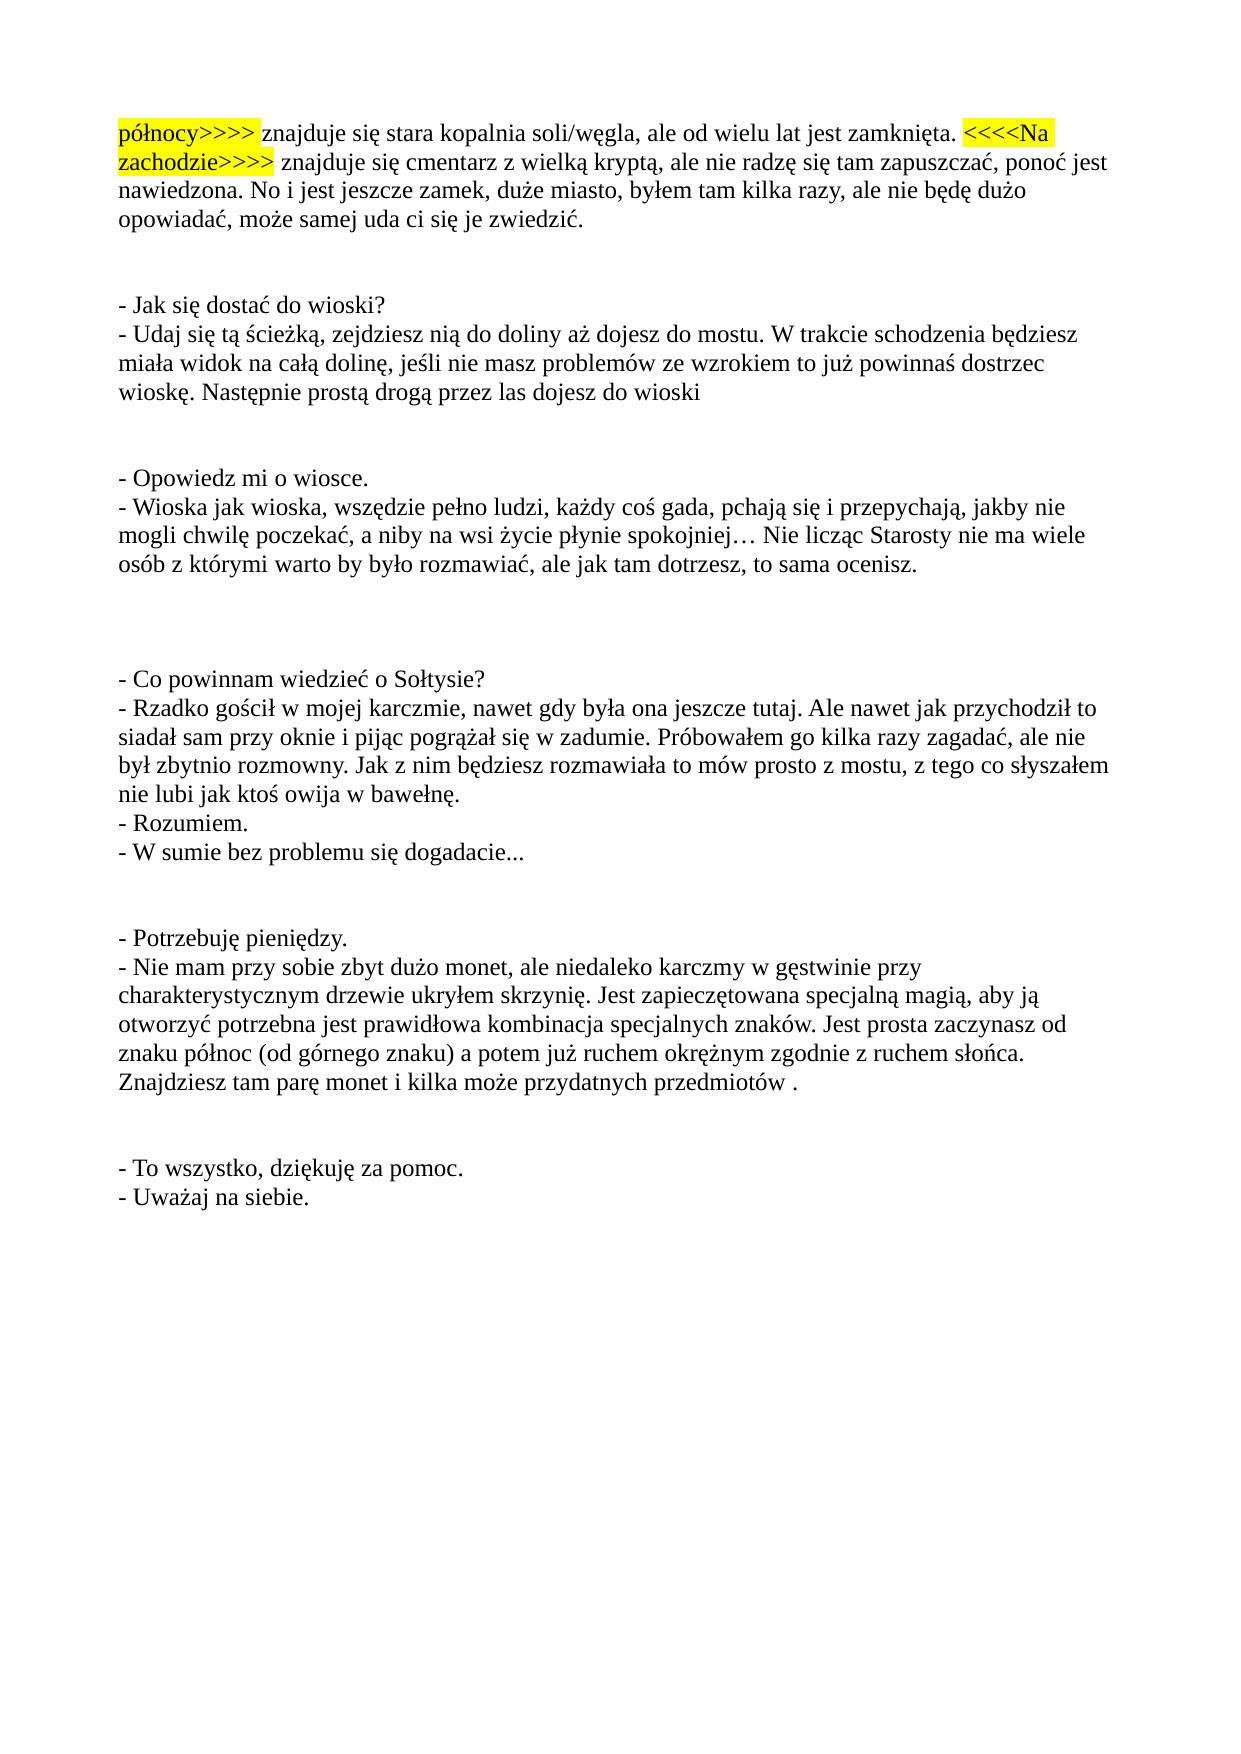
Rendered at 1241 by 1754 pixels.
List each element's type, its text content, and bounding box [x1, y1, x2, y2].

text - Co powinnam wiedzieć o Sołtysie? [118, 664, 1122, 693]
text - W sumie bez problemu się dogadacie... [118, 837, 1122, 866]
text - Opowiedz mi o wiosce. [118, 463, 1122, 492]
text - Uważaj na siebie. [118, 1182, 1122, 1211]
text - Potrzebuję pieniędzy. [118, 923, 1122, 952]
text - Rzadko gościł w mojej karczmie, nawet gdy była ona jeszcze tutaj. Ale nawet jak przychodził to siadał sam przy oknie i pijąc pogrążał się w zadumie. Próbowałem go kilka razy zagadać, ale nie był zbytnio rozmowny. Jak z nim będziesz rozmawiała to mów prosto z mostu, z tego co słyszałem nie lubi jak ktoś owija w bawełnę. [118, 693, 1122, 808]
text - Udaj się tą ścieżką, zejdziesz nią do doliny aż dojesz do mostu. W trakcie schodzenia będziesz miała widok na całą dolinę, jeśli nie masz problemów ze wzrokiem to już powinnaś dostrzec wioskę. Następnie prostą drogą przez las dojesz do wioski [118, 319, 1122, 406]
text - Nie mam przy sobie zbyt dużo monet, ale niedaleko karczmy w gęstwinie przy charakterystycznym drzewie ukryłem skrzynię. Jest zapieczętowana specjalną magią, aby ją otworzyć potrzebna jest prawidłowa kombinacja specjalnych znaków. Jest prosta zaczynasz od znaku północ (od górnego znaku) a potem już ruchem okrężnym zgodnie z ruchem słońca. Znajdziesz tam parę monet i kilka może przydatnych przedmiotów . [118, 952, 1122, 1096]
text - Wioska jak wioska, wszędzie pełno ludzi, każdy coś gada, pchają się i przepychają, jakby nie mogli chwilę poczekać, a niby na wsi życie płynie spokojniej… Nie licząc Starosty nie ma wiele osób z którymi warto by było rozmawiać, ale jak tam dotrzesz, to sama ocenisz. [118, 492, 1122, 578]
text - Rozumiem. [118, 808, 1122, 837]
text - Jak się dostać do wioski? [118, 291, 1122, 319]
text północy>>>> znajduje się stara kopalnia soli/węgla, ale od wielu lat jest zamknięta. <<<<Na zachodzie>>>> znajduje się cmentarz z wielką kryptą, ale nie radzę się tam zapuszczać, ponoć jest nawiedzona. No i jest jeszcze zamek, duże miasto, byłem tam kilka razy, ale nie będę dużo opowiadać, może samej uda ci się je zwiedzić. [118, 118, 1122, 233]
text - To wszystko, dziękuję za pomoc. [118, 1153, 1122, 1182]
